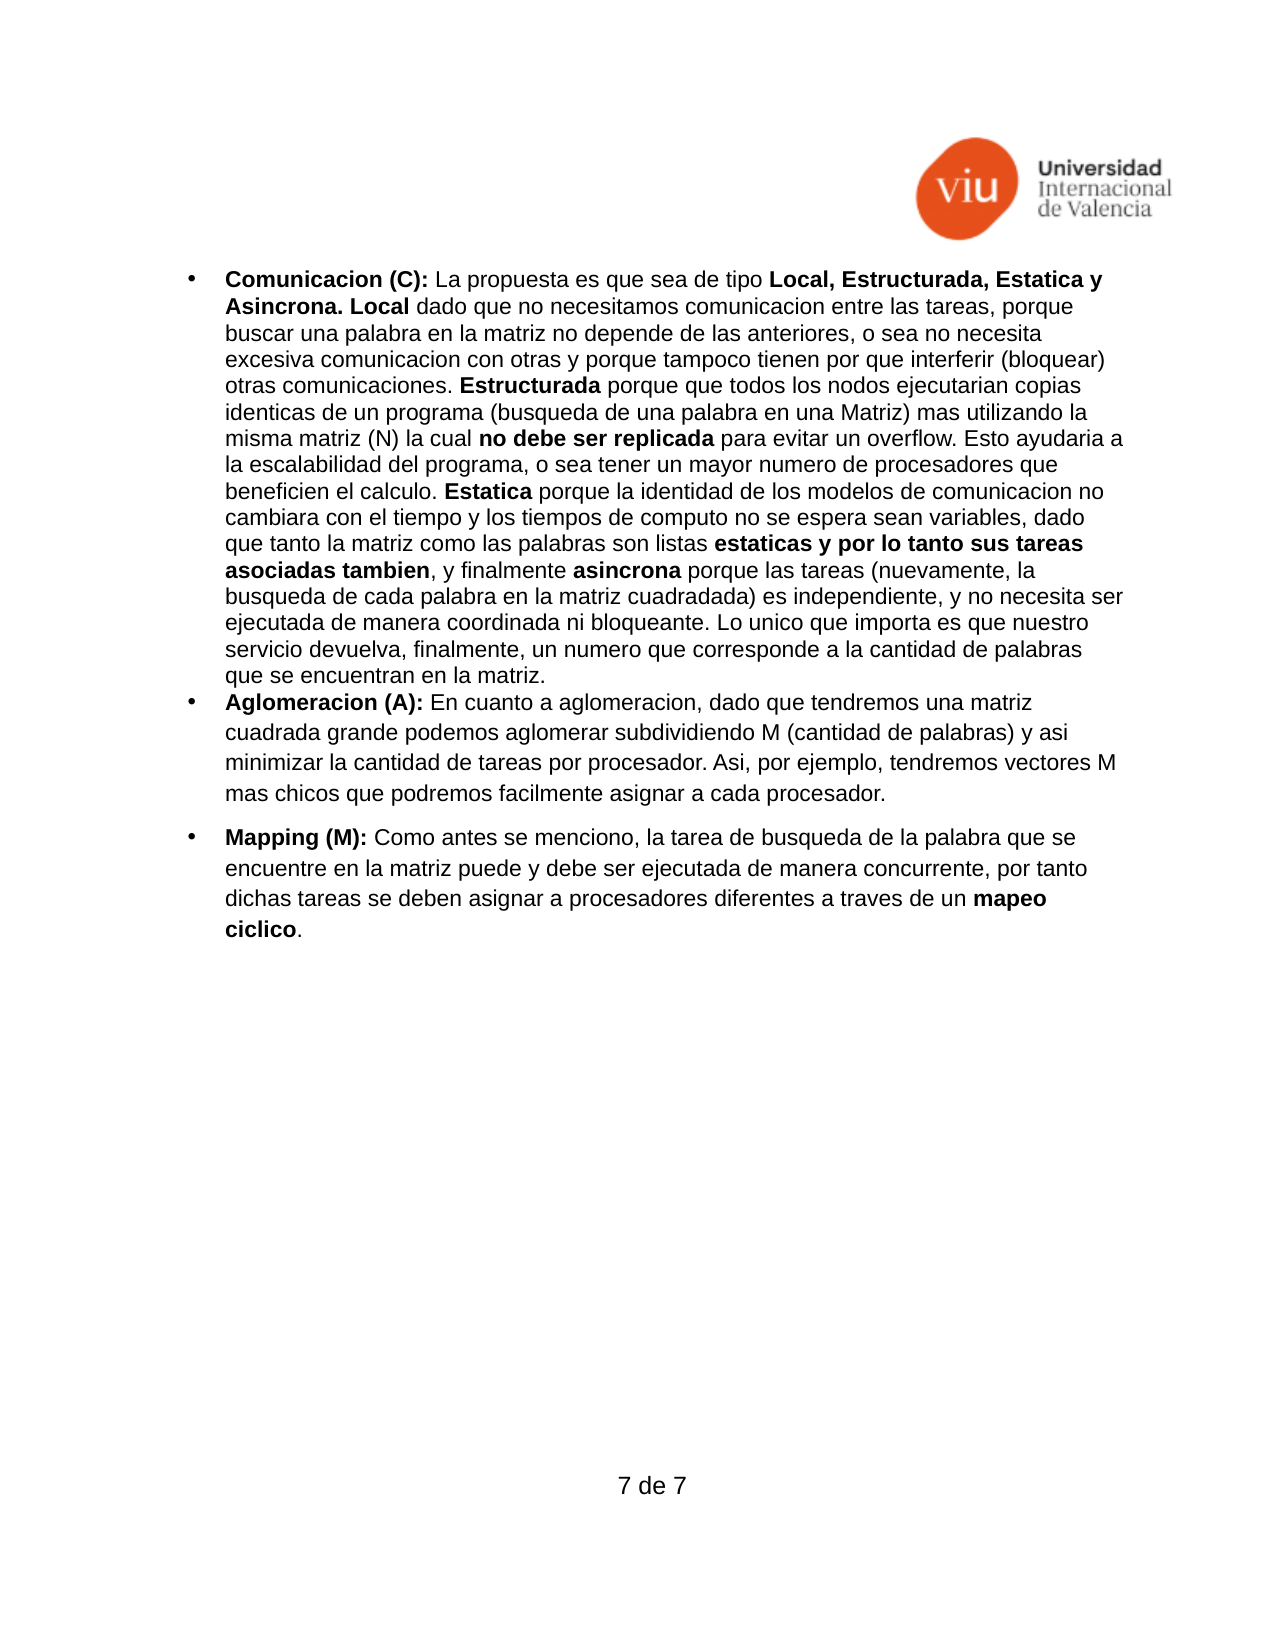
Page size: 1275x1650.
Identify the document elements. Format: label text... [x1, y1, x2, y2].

list Mapping (M): Como antes se menciono, la tarea de busqueda de la palabra que se encuentre en la matriz puede y debe ser ejecutada de manera concurrente, por tanto dichas tareas se deben asignar a procesadores diferentes a traves de un mapeo ciclico. [187, 824, 1125, 942]
picture [913, 134, 1175, 245]
list Comunicacion (C): La propuesta es que sea de tipo Local, Estructurada, Estatica y Asincrona. Local dado que no necesitamos comunicacion entre las tareas, porque buscar una palabra en la matriz no depende de las anteriores, o sea no necesita excesiva comunicacion con otras y porque tampoco tienen por que interferir (bloquear) otras comunicaciones. Estructurada porque que todos los nodos ejecutarian copias identicas de un programa (busqueda de una palabra en una Matriz) mas utilizando la misma matriz (N) la cual no debe ser replicada para evitar un overflow. Esto ayudaria a la escalabilidad del programa, o sea tener un mayor numero de procesadores que beneficien el calculo. Estatica porque la identidad de los modelos de comunicacion no cambiara con el tiempo y los tiempos de computo no se espera sean variables, dado que tanto la matriz como las palabras son listas estaticas y por lo tanto sus tareas asociadas tambien, y finalmente asincrona porque las tareas (nuevamente, la busqueda de cada palabra en la matriz cuadradada) es independiente, y no necesita ser ejecutada de manera coordinada ni bloqueante. Lo unico que importa es que nuestro servicio devuelva, finalmente, un numero que corresponde a la cantidad de palabras que se encuentran en la matriz. [187, 266, 1125, 688]
list Aglomeracion (A): En cuanto a aglomeracion, dado que tendremos una matriz cuadrada grande podemos aglomerar subdividiendo M (cantidad de palabras) y asi minimizar la cantidad de tareas por procesador. Asi, por ejemplo, tendremos vectores M mas chicos que podremos facilmente asignar a cada procesador. [187, 688, 1125, 806]
